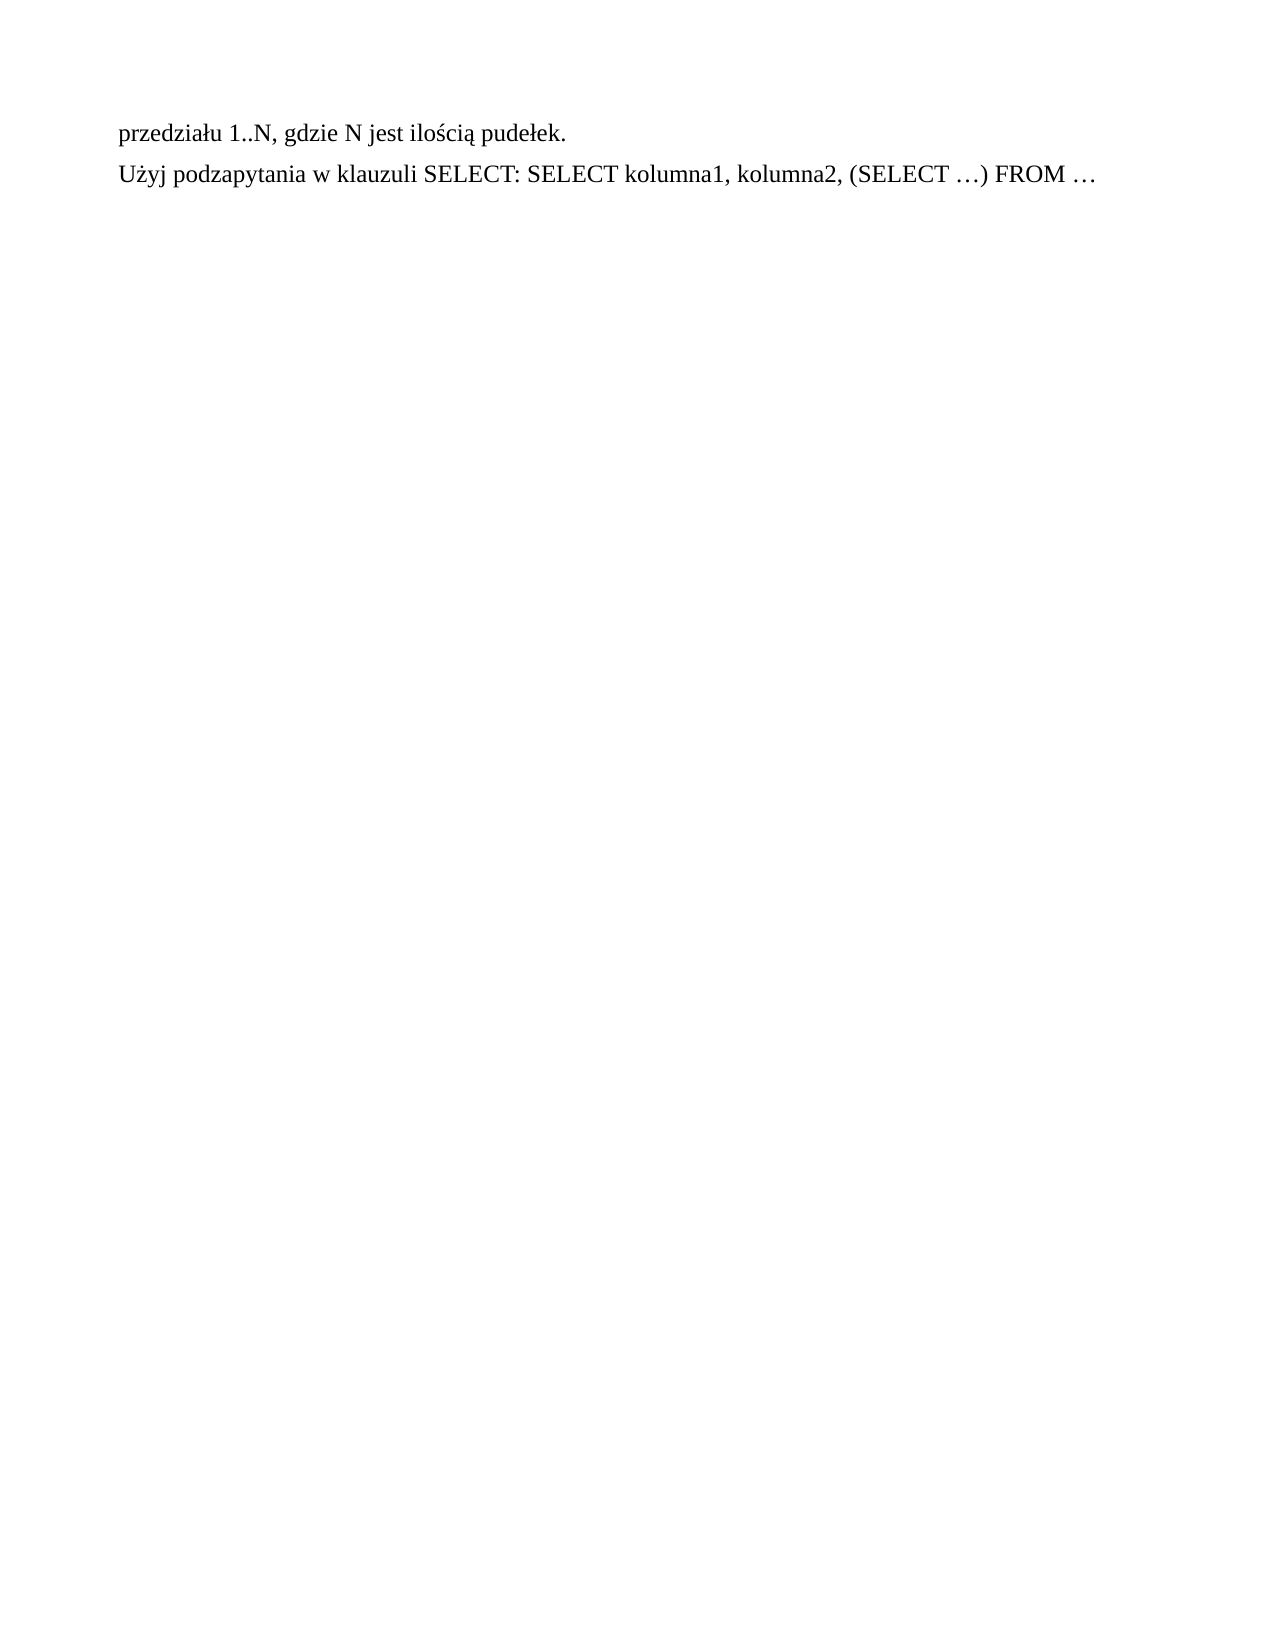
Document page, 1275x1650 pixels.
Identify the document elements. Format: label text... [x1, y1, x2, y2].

text Użyj podzapytania w klauzuli SELECT: SELECT kolumna1, kolumna2, (SELECT …) FROM … [118, 159, 1157, 188]
text przedziału 1..N, gdzie N jest ilością pudełek. [118, 118, 1157, 147]
